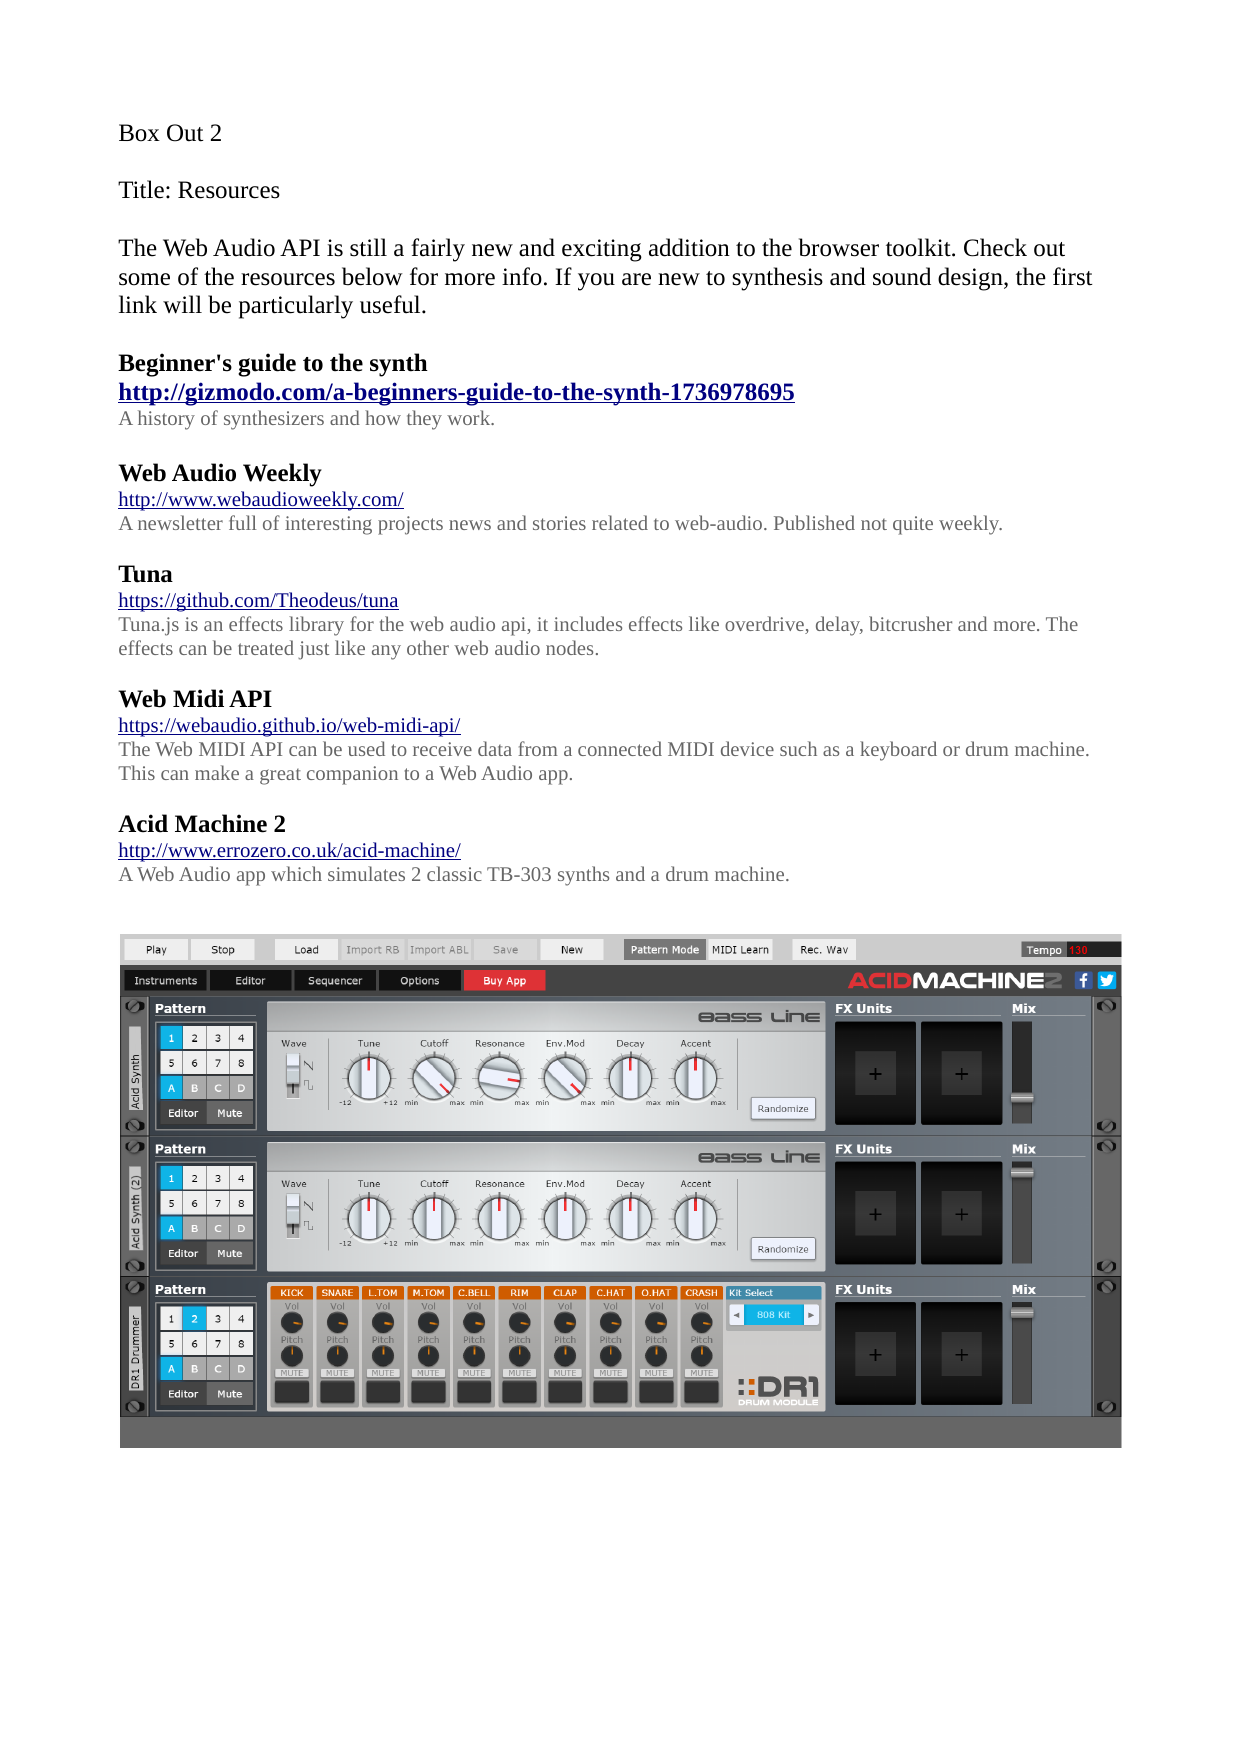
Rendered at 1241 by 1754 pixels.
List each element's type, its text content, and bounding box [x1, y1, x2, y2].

text https://webaudio.github.io/web-midi-api/ [118, 713, 1122, 737]
text A Web Audio app which simulates 2 classic TB-303 synths and a drum machine. [118, 862, 1122, 886]
text Acid Machine 2 [118, 809, 1122, 838]
text Tuna.js is an effects library for the web audio api, it includes effects like overdrive, delay, bitcrusher and more. The effects can be treated just like any other web audio nodes. [118, 612, 1122, 660]
text http://www.webaudioweekly.com/ A newsletter full of interesting projects news and stories related to web-audio. Published not quite weekly. [118, 487, 1122, 535]
text The Web Audio API is still a fairly new and exciting addition to the browser toolkit. Check out some of the resources below for more info. If you are new to synthesis and sound design, the first link will be particularly useful. [118, 233, 1122, 319]
picture [118, 934, 1123, 1448]
text Box Out 2 [118, 118, 1122, 147]
text Title: Resources [118, 176, 1122, 204]
text Tuna [118, 559, 1122, 588]
text Web Midi API [118, 684, 1122, 713]
text http://www.errozero.co.uk/acid-machine/ [118, 838, 1122, 862]
text https://github.com/Theodeus/tuna [118, 588, 1122, 612]
text Beginner's guide to the synth http://gizmodo.com/a-beginners-guide-to-the-synth-1736978695 A history of synthesizers and how they work. Web Audio Weekly [118, 348, 1122, 487]
text The Web MIDI API can be used to receive data from a connected MIDI device such as a keyboard or drum machine. This can make a great companion to a Web Audio app. [118, 737, 1122, 785]
